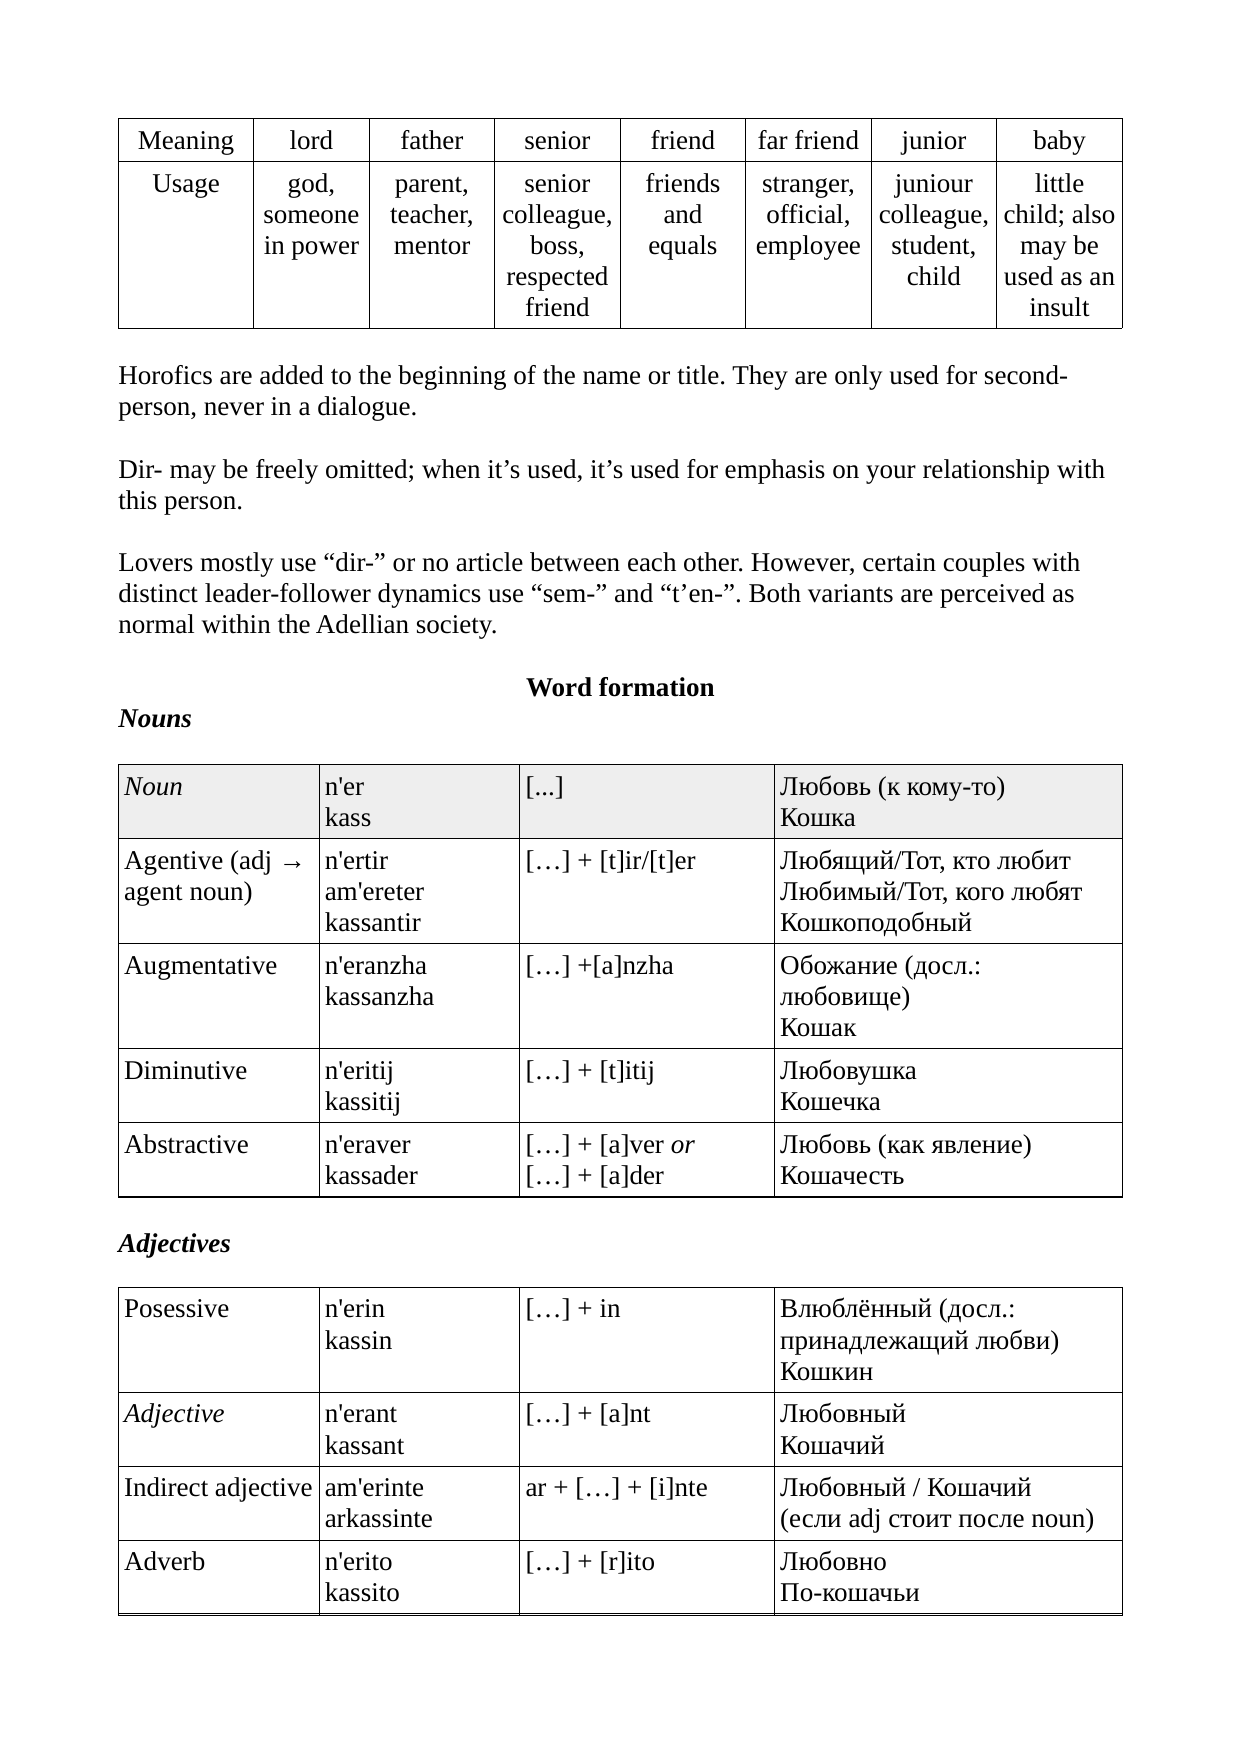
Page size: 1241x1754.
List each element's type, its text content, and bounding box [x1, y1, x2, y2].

table_header Влюблённый (досл.: принадлежащий любви) Кошкин [775, 1288, 1122, 1392]
table_cell […] + [a]ver or […] + [a]der [520, 1123, 774, 1196]
table_header Posessive [119, 1288, 319, 1392]
table_cell father [370, 119, 494, 161]
table_cell n'erito kassito [320, 1541, 519, 1613]
table_cell […] +[a]nzha [520, 944, 774, 1048]
table_cell senior colleague, boss, respected friend [495, 162, 620, 328]
table_cell Agentive (adj → agent noun) [119, 839, 319, 943]
table_cell n'eranzha kassanzha [320, 944, 519, 1048]
text Word formation [118, 671, 1122, 702]
text Adjectives [118, 1227, 1122, 1258]
table_header n'erin kassin [320, 1288, 519, 1392]
table_cell Augmentative [119, 944, 319, 1048]
table_cell Любовный Кошачий [775, 1393, 1122, 1466]
table_cell junior [872, 119, 996, 161]
table_cell Diminutive [119, 1049, 319, 1122]
table_cell Usage [119, 162, 253, 328]
table_cell stranger, official, employee [746, 162, 871, 328]
table_cell Любовный / Кошачий (если adj стоит после noun) [775, 1467, 1122, 1539]
text Dir- may be freely omitted; when it’s used, it’s used for emphasis on your relationship with this person. [118, 453, 1122, 515]
table_cell […] + [r]ito [520, 1541, 774, 1613]
table_cell lord [254, 119, 369, 161]
table_cell n'erant kassant [320, 1393, 519, 1466]
table_cell Любовь (как явление) Кошачесть [775, 1123, 1122, 1196]
table_cell Любовушка Кошечка [775, 1049, 1122, 1122]
table_cell Meaning [119, 119, 253, 161]
table_cell baby [997, 119, 1122, 161]
table_cell Indirect adjective [119, 1467, 319, 1539]
table_cell Adjective [119, 1393, 319, 1466]
table_cell n'eritij kassitij [320, 1049, 519, 1122]
text Lovers mostly use “dir-” or no article between each other. However, certain couples with distinct leader-follower dynamics use “sem-” and “t’en-”. Both variants are perceived as normal within the Adellian society. [118, 546, 1122, 640]
table_header Noun [119, 765, 319, 838]
table_cell juniour colleague, student, child [872, 162, 996, 328]
text Horofics are added to the beginning of the name or title. They are only used for second-person, never in a dialogue. [118, 359, 1122, 422]
table_cell […] + [t]ir/[t]er [520, 839, 774, 943]
text Nouns [118, 702, 1122, 733]
table_cell am'erinte arkassinte [320, 1467, 519, 1539]
table_cell Обожание (досл.: любовище) Кошак [775, 944, 1122, 1048]
table_cell Любовно По-кошачьи [775, 1541, 1122, 1613]
table_cell friend [621, 119, 745, 161]
table_header Любовь (к кому-то) Кошка [775, 765, 1122, 838]
table_cell n'ertir am'ereter kassantir [320, 839, 519, 943]
table_cell ar + […] + [i]nte [520, 1467, 774, 1539]
table_cell parent, teacher, mentor [370, 162, 494, 328]
table_cell senior [495, 119, 620, 161]
table_header […] + in [520, 1288, 774, 1392]
table_cell […] + [a]nt [520, 1393, 774, 1466]
table_cell Abstractive [119, 1123, 319, 1196]
table_cell Adverb [119, 1541, 319, 1613]
table_cell Любящий/Тот, кто любит Любимый/Тот, кого любят Кошкоподобный [775, 839, 1122, 943]
table_cell n'eraver kassader [320, 1123, 519, 1196]
table_header n'er kass [320, 765, 519, 838]
table_cell god, someone in power [254, 162, 369, 328]
table_cell far friend [746, 119, 871, 161]
table_cell little child; also may be used as an insult [997, 162, 1122, 328]
table_cell friends and equals [621, 162, 745, 328]
table_cell […] + [t]itij [520, 1049, 774, 1122]
table_header [...] [520, 765, 774, 838]
